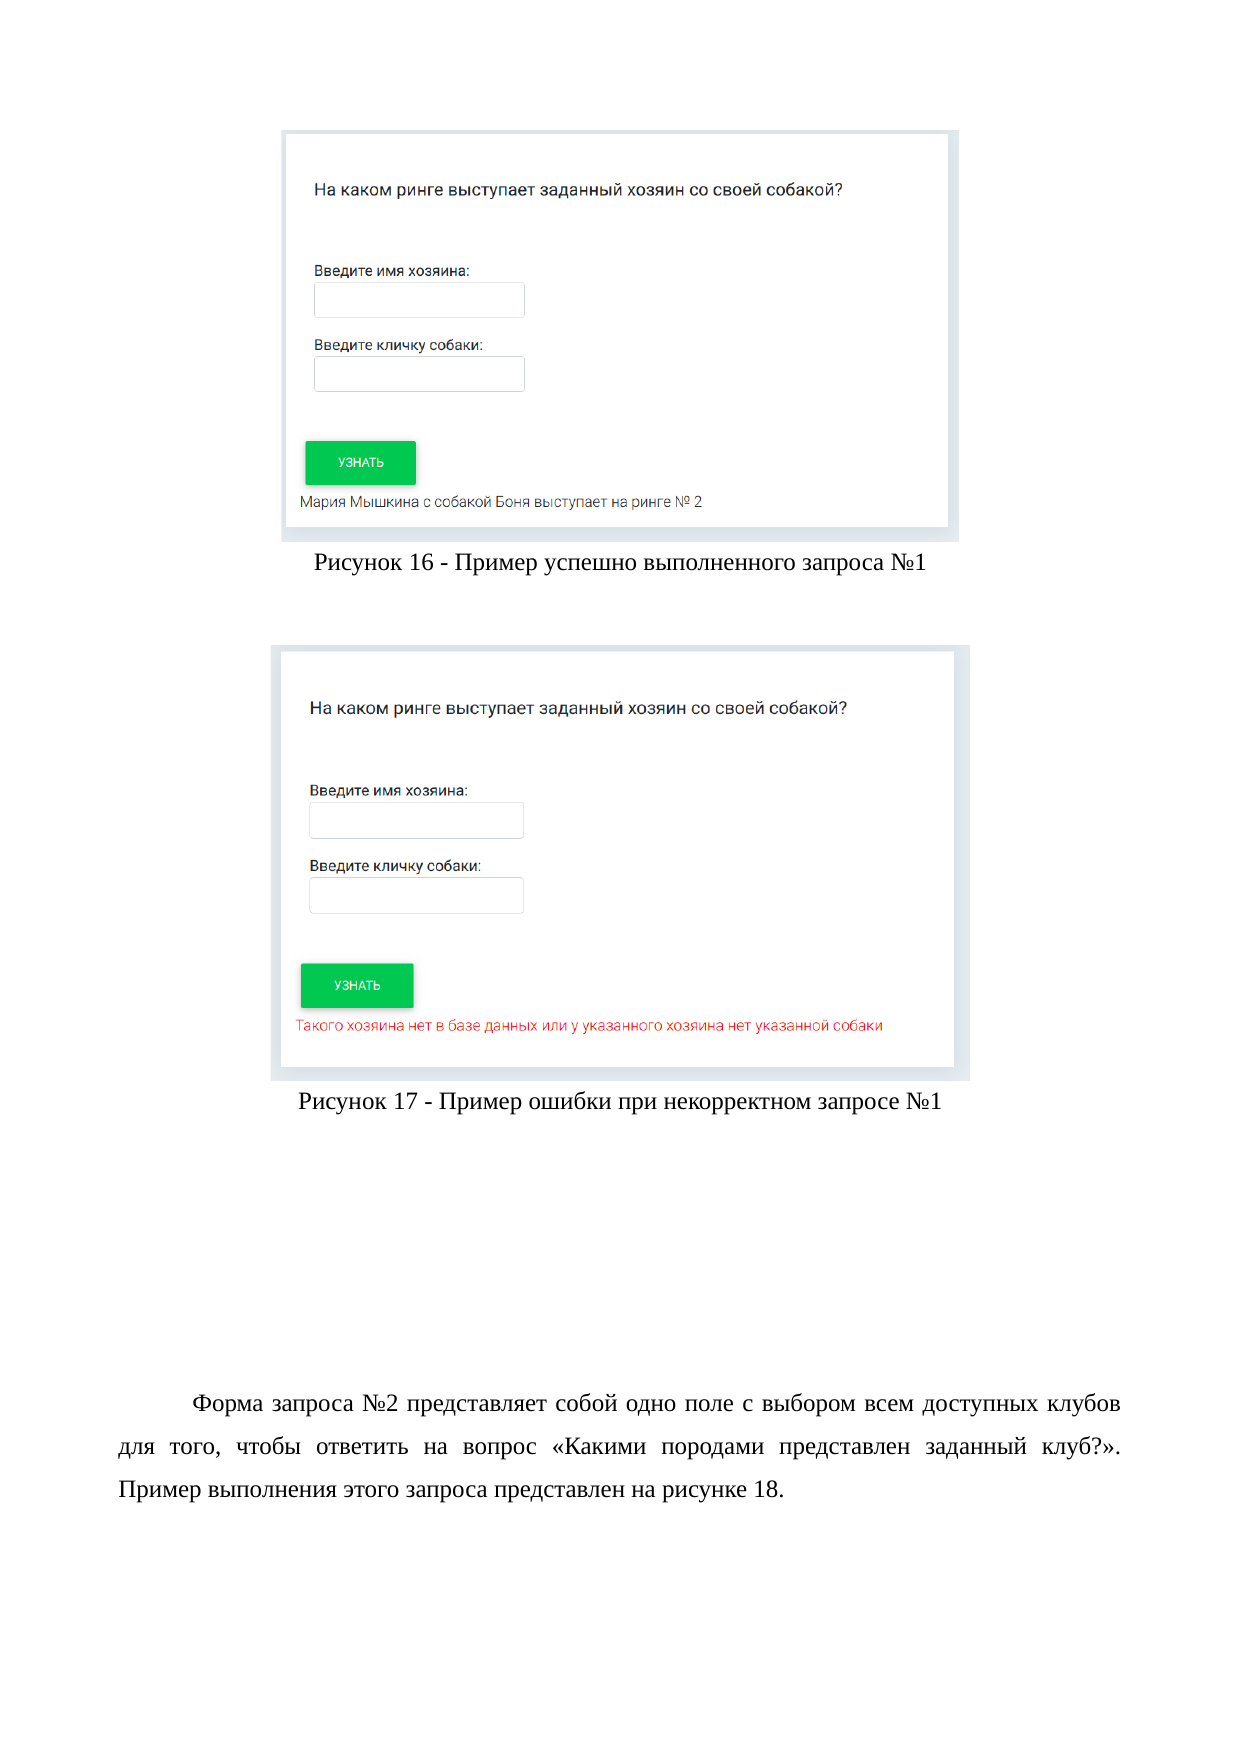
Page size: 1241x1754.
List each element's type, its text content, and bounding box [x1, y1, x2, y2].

text Рисунок 16 - Пример успешно выполненного запроса №1 [281, 542, 959, 576]
text Форма запроса №2 представляет собой одно поле с выбором всем доступных клубов для того, чтобы ответить на вопрос «Какими породами представлен заданный клуб?». Пример выполнения этого запроса представлен на рисунке 18. [118, 1388, 1122, 1503]
text Рисунок 17 - Пример ошибки при некорректном запросе №1 [271, 1081, 970, 1115]
picture [281, 130, 959, 542]
picture [270, 645, 970, 1081]
